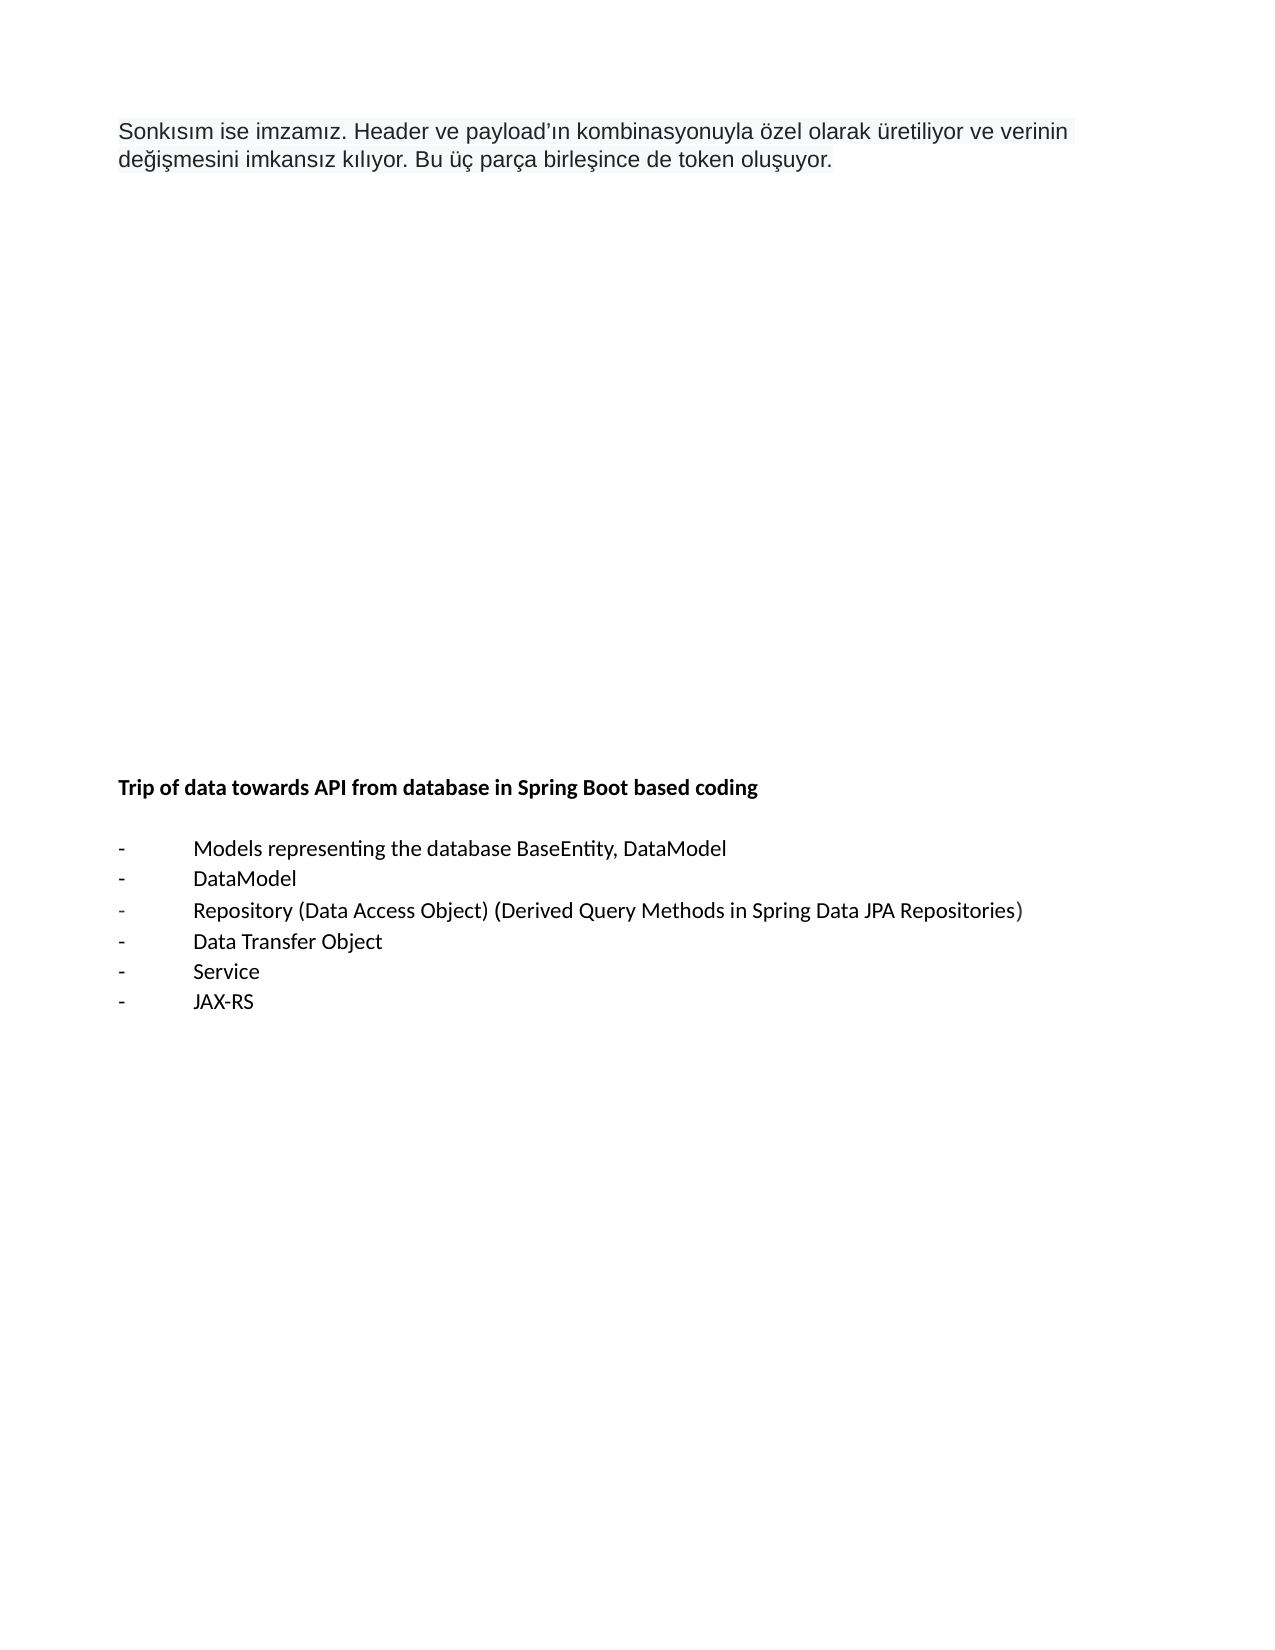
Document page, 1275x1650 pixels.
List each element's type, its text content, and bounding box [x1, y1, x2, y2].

list Service [118, 957, 1157, 985]
list Repository (Data Access Object) (Derived Query Methods in Spring Data JPA Repositories) [118, 893, 1157, 925]
list JAX-RS [118, 987, 1157, 1015]
text Trip of data towards API from database in Spring Boot based coding [118, 773, 1157, 801]
list DataModel [118, 864, 1157, 892]
list Models representing the database BaseEntity, DataModel [118, 834, 1157, 862]
text Sonkısım ise imzamız. Header ve payload’ın kombinasyonuyla özel olarak üretiliyor ve verinin değişmesini imkansız kılıyor. Bu üç parça birleşince de token oluşuyor. [118, 118, 1157, 173]
list Data Transfer Object [118, 927, 1157, 955]
